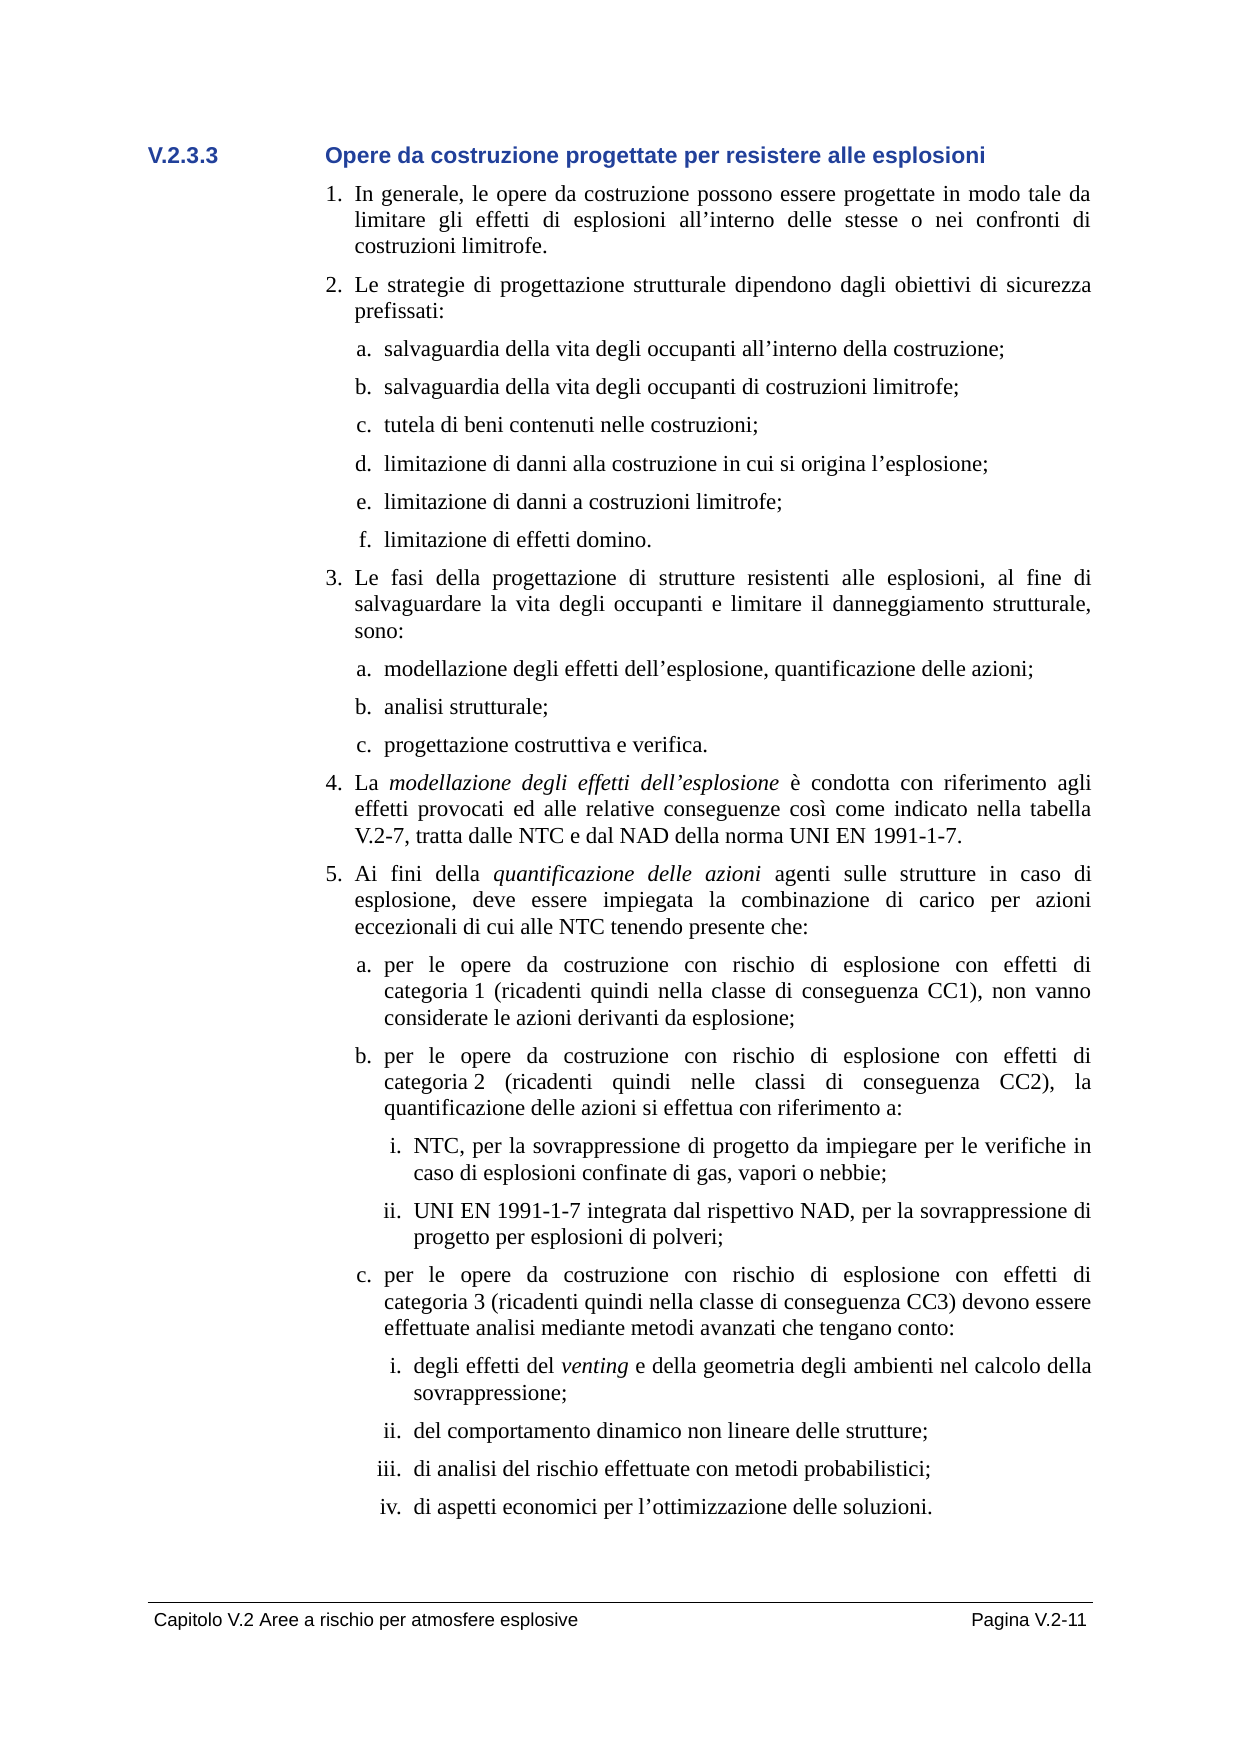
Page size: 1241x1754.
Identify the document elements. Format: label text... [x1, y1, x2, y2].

list progettazione costruttiva e verifica. [372, 731, 1093, 757]
list tutela di beni contenuti nelle costruzioni; [372, 411, 1093, 438]
list limitazione di danni alla costruzione in cui si origina l’esplosione; [372, 449, 1093, 476]
list In generale, le opere da costruzione possono essere progettate in modo tale da limitare gli effetti di esplosioni all’interno delle stesse o nei confronti di costruzioni limitrofe. [342, 180, 1093, 259]
list Le strategie di progettazione strutturale dipendono dagli obiettivi di sicurezza prefissati: [342, 271, 1093, 323]
list per le opere da costruzione con rischio di esplosione con effetti di categoria 2 (ricadenti quindi nelle classi di conseguenza CC2), la quantificazione delle azioni si effettua con riferimento a: [372, 1042, 1093, 1121]
list UNI EN 1991-1-7 integrata dal rispettivo NAD, per la sovrappressione di progetto per esplosioni di polveri; [402, 1197, 1093, 1250]
list limitazione di danni a costruzioni limitrofe; [372, 488, 1093, 514]
list degli effetti del venting e della geometria degli ambienti nel calcolo della sovrappressione; [402, 1352, 1093, 1405]
list del comportamento dinamico non lineare delle strutture; [402, 1417, 1093, 1443]
list modellazione degli effetti dell’esplosione, quantificazione delle azioni; [372, 655, 1093, 681]
list limitazione di effetti domino. [372, 526, 1093, 552]
list salvaguardia della vita degli occupanti di costruzioni limitrofe; [372, 373, 1093, 400]
list La modellazione degli effetti dell’esplosione è condotta con riferimento agli effetti provocati ed alle relative conseguenze così come indicato nella tabella V.2-7, tratta dalle NTC e dal NAD della norma UNI EN 1991-1-7. [342, 769, 1093, 848]
list Le fasi della progettazione di strutture resistenti alle esplosioni, al fine di salvaguardare la vita degli occupanti e limitare il danneggiamento strutturale, sono: [342, 564, 1093, 643]
list di analisi del rischio effettuate con metodi probabilistici; [402, 1455, 1093, 1481]
list analisi strutturale; [372, 693, 1093, 719]
list NTC, per la sovrappressione di progetto da impiegare per le verifiche in caso di esplosioni confinate di gas, vapori o nebbie; [402, 1132, 1093, 1185]
list salvaguardia della vita degli occupanti all’interno della costruzione; [372, 335, 1093, 362]
list per le opere da costruzione con rischio di esplosione con effetti di categoria 3 (ricadenti quindi nella classe di conseguenza CC3) devono essere effettuate analisi mediante metodi avanzati che tengano conto: [372, 1261, 1093, 1341]
subtitle Opere da costruzione progettate per resistere alle esplosioni [148, 142, 1093, 168]
list per le opere da costruzione con rischio di esplosione con effetti di categoria 1 (ricadenti quindi nella classe di conseguenza CC1), non vanno considerate le azioni derivanti da esplosione; [372, 951, 1093, 1030]
list di aspetti economici per l’ottimizzazione delle soluzioni. [402, 1493, 1093, 1519]
list Ai fini della quantificazione delle azioni agenti sulle strutture in caso di esplosione, deve essere impiegata la combinazione di carico per azioni eccezionali di cui alle NTC tenendo presente che: [342, 860, 1093, 939]
